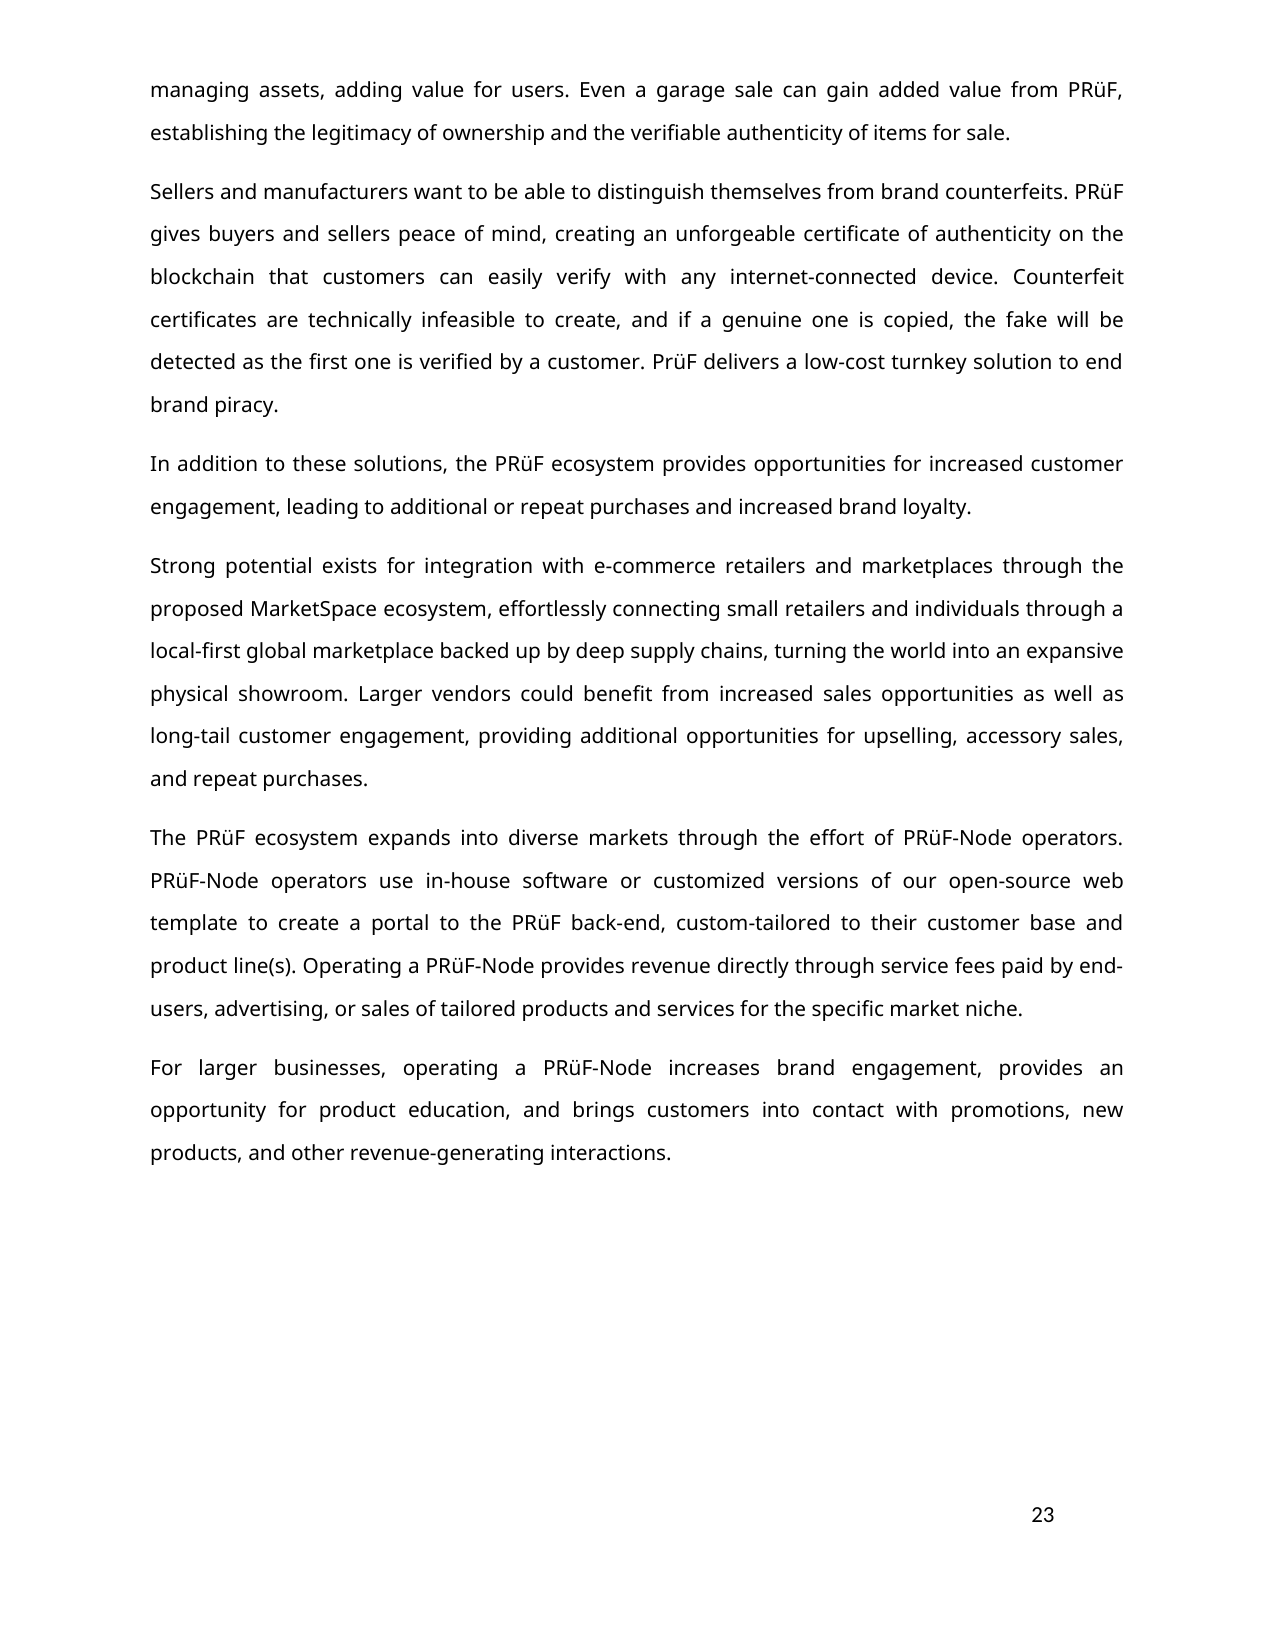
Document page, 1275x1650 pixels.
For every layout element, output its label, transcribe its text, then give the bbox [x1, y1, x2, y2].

text Sellers and manufacturers want to be able to distinguish themselves from brand counterfeits. PRüF gives buyers and sellers peace of mind, creating an unforgeable certificate of authenticity on the blockchain that customers can easily verify with any internet-connected device. Counterfeit certificates are technically infeasible to create, and if a genuine one is copied, the fake will be detected as the first one is verified by a customer. PrüF delivers a low-cost turnkey solution to end brand piracy. [150, 177, 1125, 418]
text The PRüF ecosystem expands into diverse markets through the effort of PRüF-Node operators. PRüF-Node operators use in-house software or customized versions of our open-source web template to create a portal to the PRüF back-end, custom-tailored to their customer base and product line(s). Operating a PRüF-Node provides revenue directly through service fees paid by end-users, advertising, or sales of tailored products and services for the specific market niche. [150, 823, 1125, 1022]
text Strong potential exists for integration with e-commerce retailers and marketplaces through the proposed MarketSpace ecosystem, effortlessly connecting small retailers and individuals through a local-first global marketplace backed up by deep supply chains, turning the world into an expansive physical showroom. Larger vendors could benefit from increased sales opportunities as well as long-tail customer engagement, providing additional opportunities for upselling, accessory sales, and repeat purchases. [150, 551, 1125, 792]
text For larger businesses, operating a PRüF-Node increases brand engagement, provides an opportunity for product education, and brings customers into contact with promotions, new products, and other revenue-generating interactions. [150, 1053, 1125, 1167]
text managing assets, adding value for users. Even a garage sale can gain added value from PRüF, establishing the legitimacy of ownership and the verifiable authenticity of items for sale. [150, 75, 1125, 146]
text In addition to these solutions, the PRüF ecosystem provides opportunities for increased customer engagement, leading to additional or repeat purchases and increased brand loyalty. [150, 449, 1125, 520]
